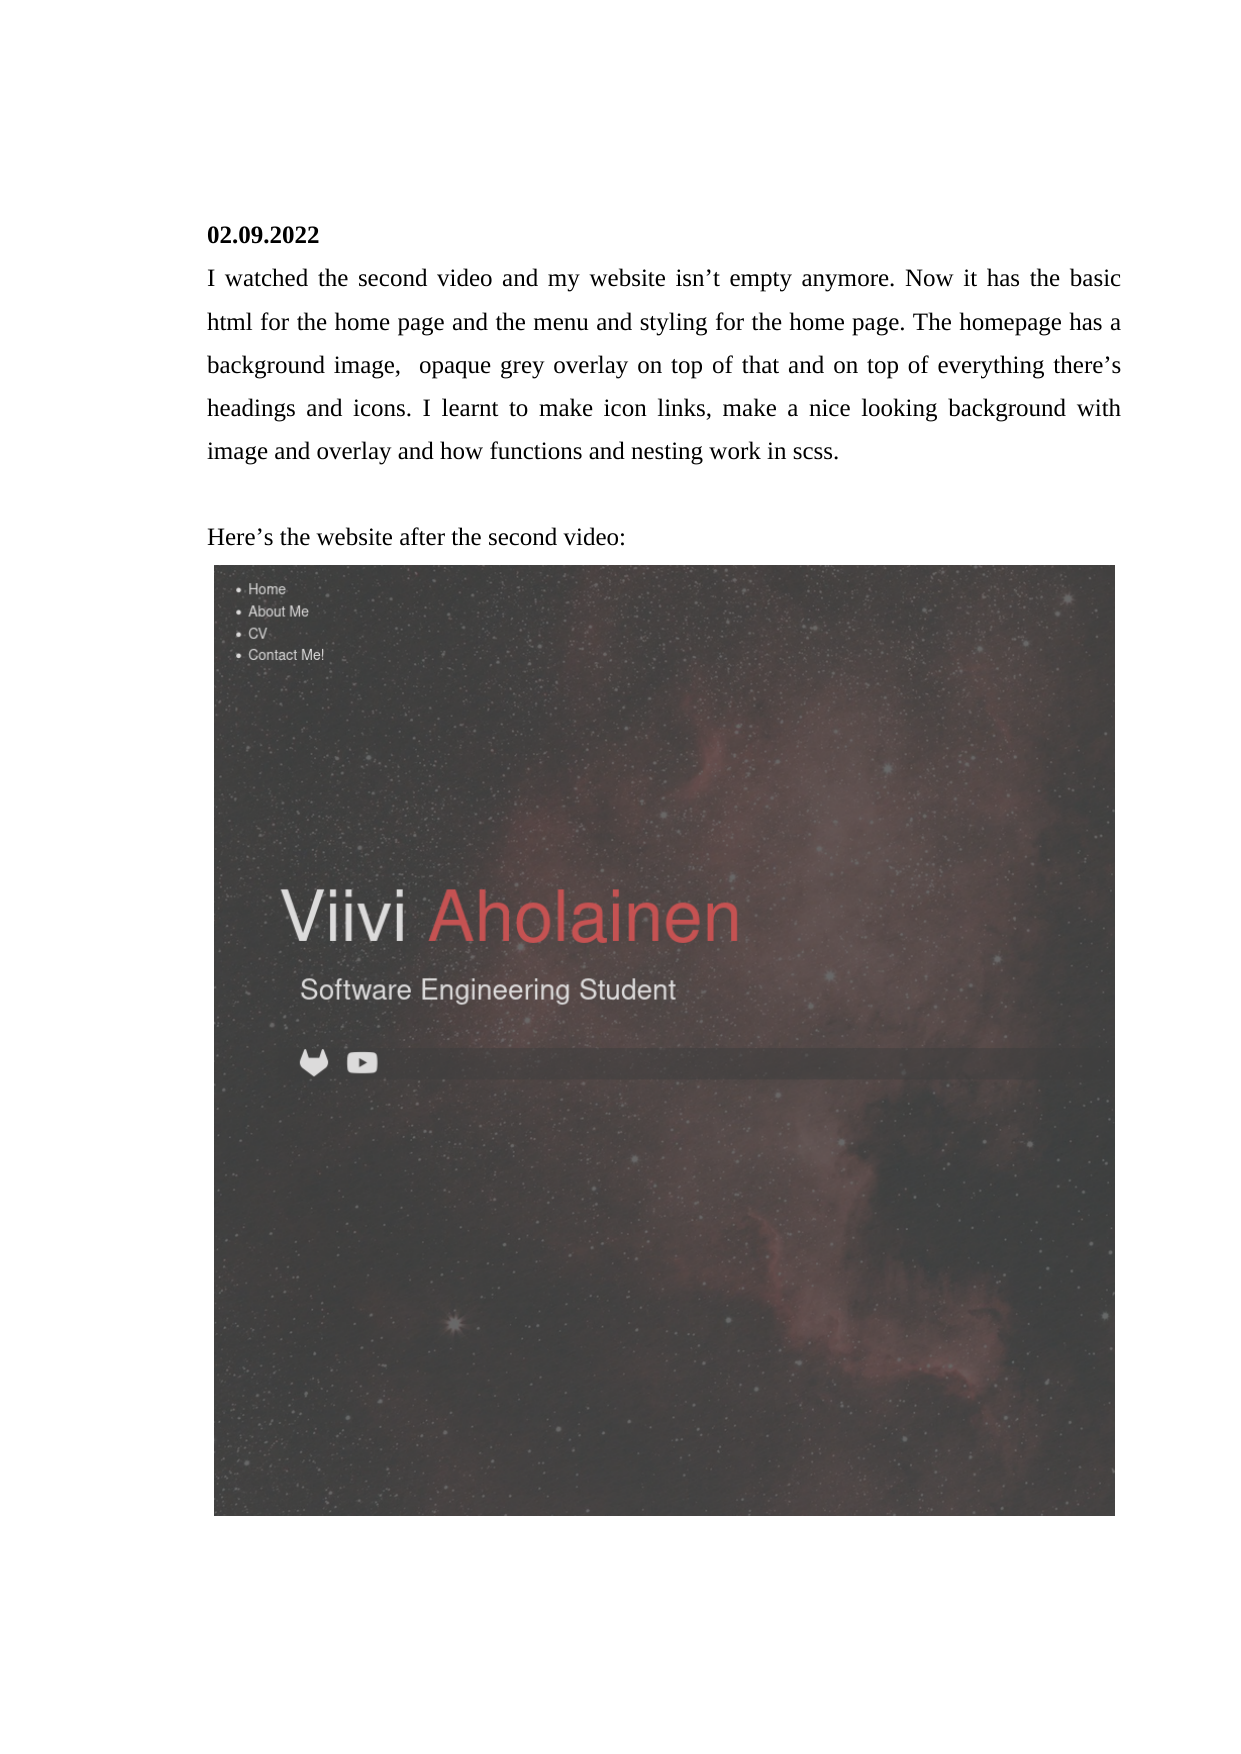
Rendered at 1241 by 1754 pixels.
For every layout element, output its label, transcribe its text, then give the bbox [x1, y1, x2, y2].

text I watched the second video and my website isn’t empty anymore. Now it has the basic html for the home page and the menu and styling for the home page. The homepage has a background image, opaque grey overlay on top of that and on top of everything there’s headings and icons. I learnt to make icon links, make a nice looking background with image and overlay and how functions and nesting work in scss. [207, 263, 1122, 465]
picture [214, 565, 1115, 1516]
text Here’s the website after the second video: [207, 522, 1122, 551]
text 02.09.2022 [207, 220, 1122, 249]
